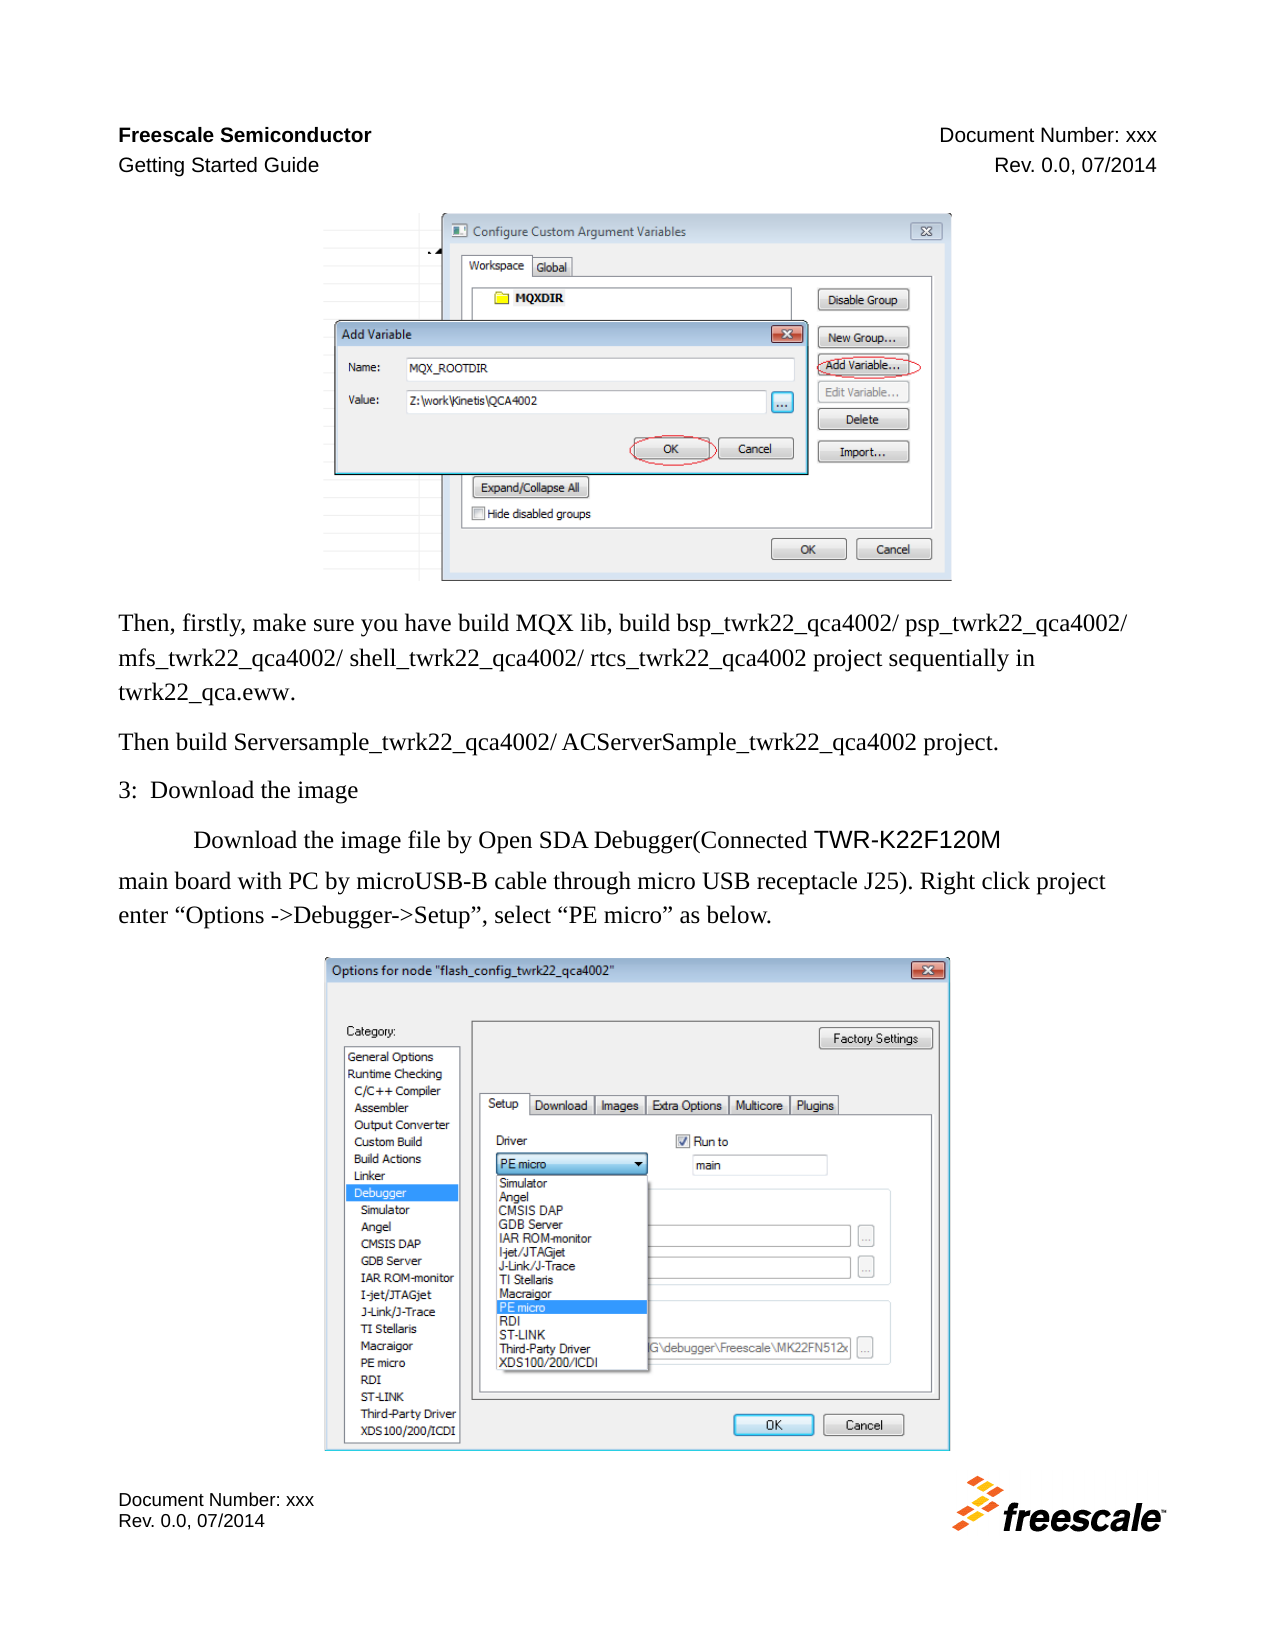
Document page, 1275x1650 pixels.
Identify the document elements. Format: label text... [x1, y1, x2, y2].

picture [324, 957, 951, 1451]
list Download the image file by Open SDA Debugger(Connected TWR-K22F120M [156, 825, 1157, 853]
picture [323, 213, 952, 581]
text main board with PC by microUSB-B cable through micro USB receptacle J25). Right click project enter “Options ->Debugger->Setup”, select “PE micro” as below. [118, 866, 1157, 929]
text Then, firstly, make sure you have build MQX lib, build bsp_twrk22_qca4002/ psp_twrk22_qca4002/ mfs_twrk22_qca4002/ shell_twrk22_qca4002/ rtcs_twrk22_qca4002 project sequentially in twrk22_qca.eww. [118, 608, 1157, 706]
text Then build Serversample_twrk22_qca4002/ ACServerSample_twrk22_qca4002 project. [118, 727, 1157, 755]
text 3: Download the image [118, 776, 1157, 804]
